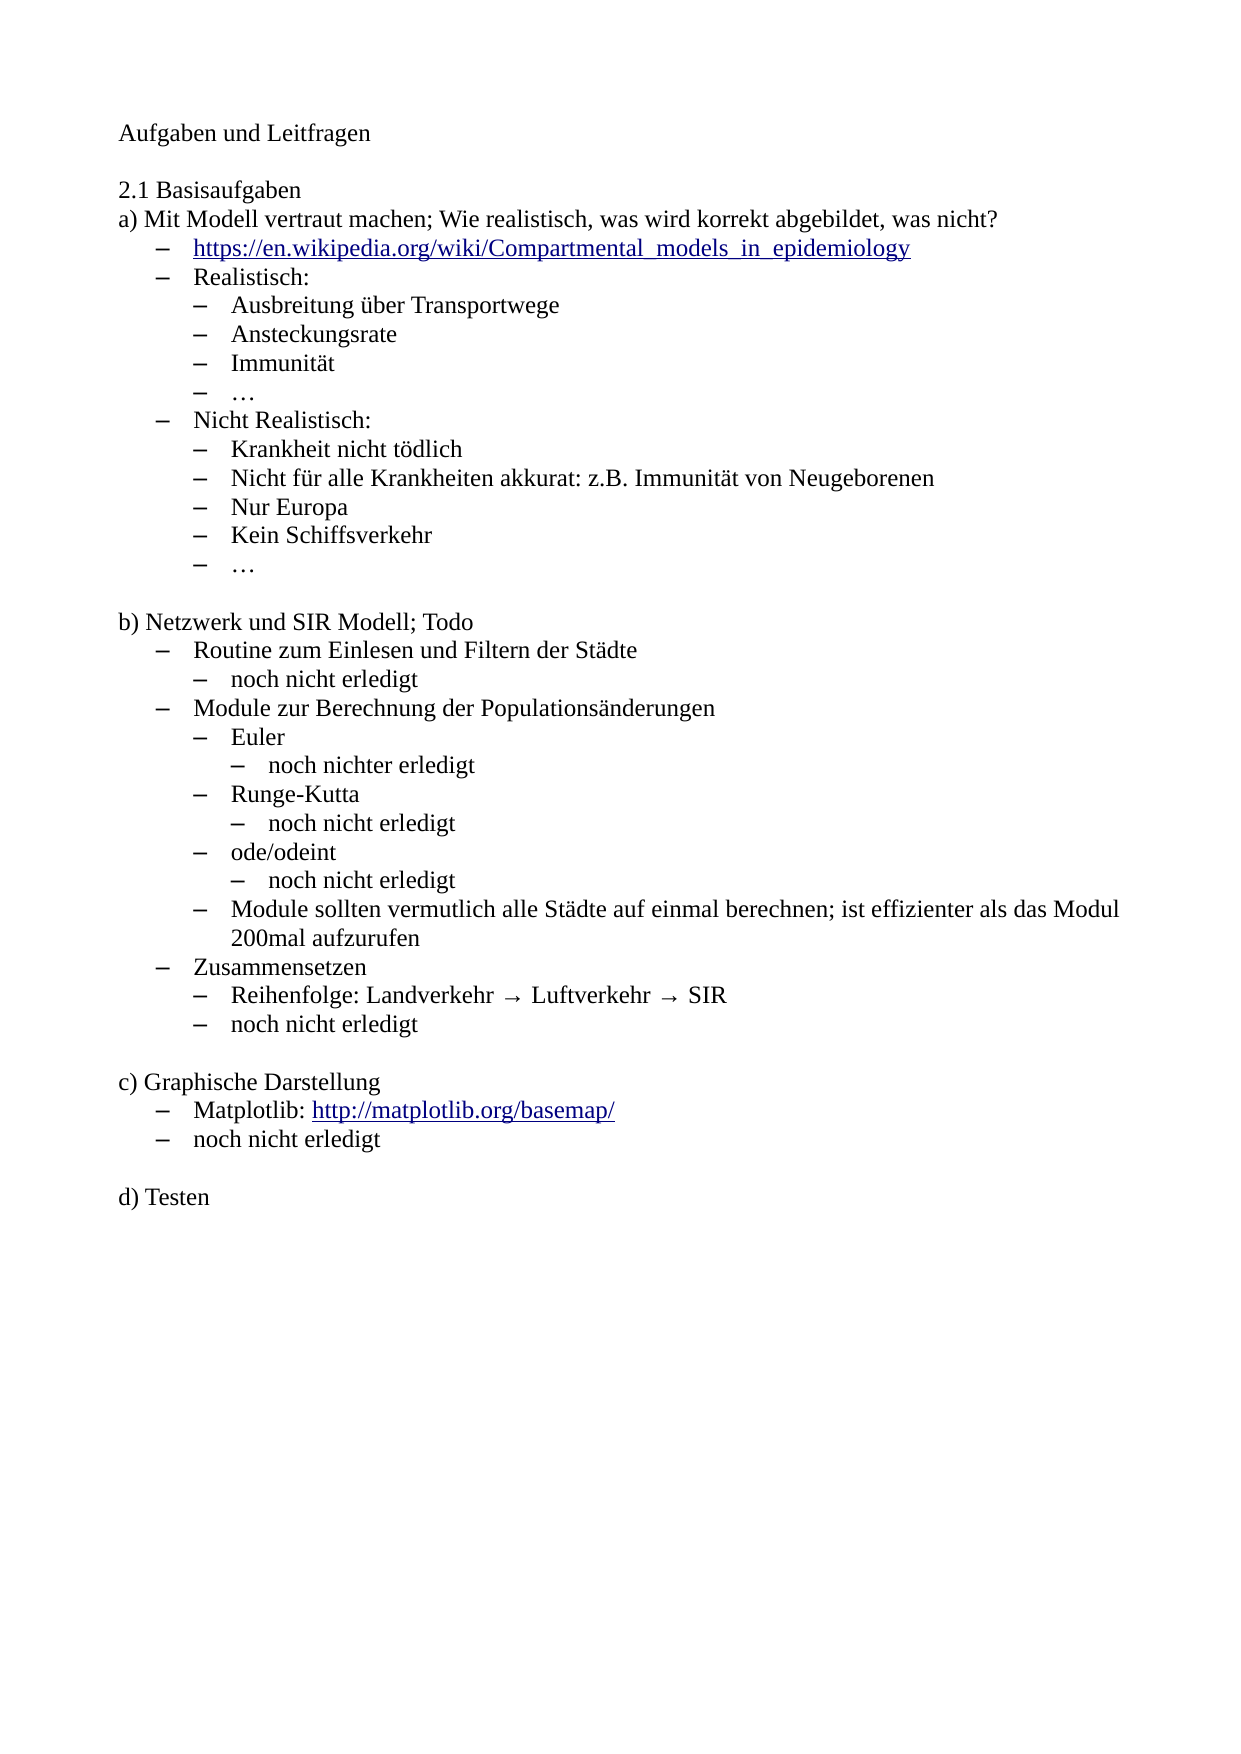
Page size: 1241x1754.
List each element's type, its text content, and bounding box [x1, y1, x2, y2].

text c) Graphische Darstellung [118, 1067, 1122, 1096]
list noch nicht erledigt [156, 1124, 1122, 1153]
list Ausbreitung über Transportwege [193, 291, 1122, 319]
list Runge-Kutta [193, 779, 1122, 808]
text 2.1 Basisaufgaben [118, 176, 1122, 204]
text d) Testen [118, 1182, 1122, 1211]
list https://en.wikipedia.org/wiki/Compartmental_models_in_epidemiology [156, 233, 1122, 262]
list Reihenfolge: Landverkehr → Luftverkehr → SIR [193, 981, 1122, 1009]
list Nicht für alle Krankheiten akkurat: z.B. Immunität von Neugeborenen [193, 463, 1122, 492]
list noch nicht erledigt [231, 808, 1122, 837]
list noch nichter erledigt [231, 751, 1122, 779]
list noch nicht erledigt [193, 664, 1122, 693]
list Realistisch: [156, 262, 1122, 291]
list Kein Schiffsverkehr [193, 521, 1122, 549]
text a) Mit Modell vertraut machen; Wie realistisch, was wird korrekt abgebildet, was nicht? [118, 204, 1122, 233]
text b) Netzwerk und SIR Modell; Todo [118, 607, 1122, 636]
list noch nicht erledigt [193, 1009, 1122, 1038]
list Module sollten vermutlich alle Städte auf einmal berechnen; ist effizienter als das Modul 200mal aufzurufen [193, 894, 1122, 952]
text Aufgaben und Leitfragen [118, 118, 1122, 147]
list Routine zum Einlesen und Filtern der Städte [156, 636, 1122, 664]
list … [193, 377, 1122, 406]
list noch nicht erledigt [231, 866, 1122, 894]
list Zusammensetzen [156, 952, 1122, 981]
list Module zur Berechnung der Populationsänderungen [156, 693, 1122, 722]
list Krankheit nicht tödlich [193, 434, 1122, 463]
list Matplotlib: http://matplotlib.org/basemap/ [156, 1096, 1122, 1124]
list Nur Europa [193, 492, 1122, 521]
list Nicht Realistisch: [156, 406, 1122, 434]
list ode/odeint [193, 837, 1122, 866]
list Euler [193, 722, 1122, 751]
list Immunität [193, 348, 1122, 377]
list Ansteckungsrate [193, 319, 1122, 348]
list … [193, 549, 1122, 578]
